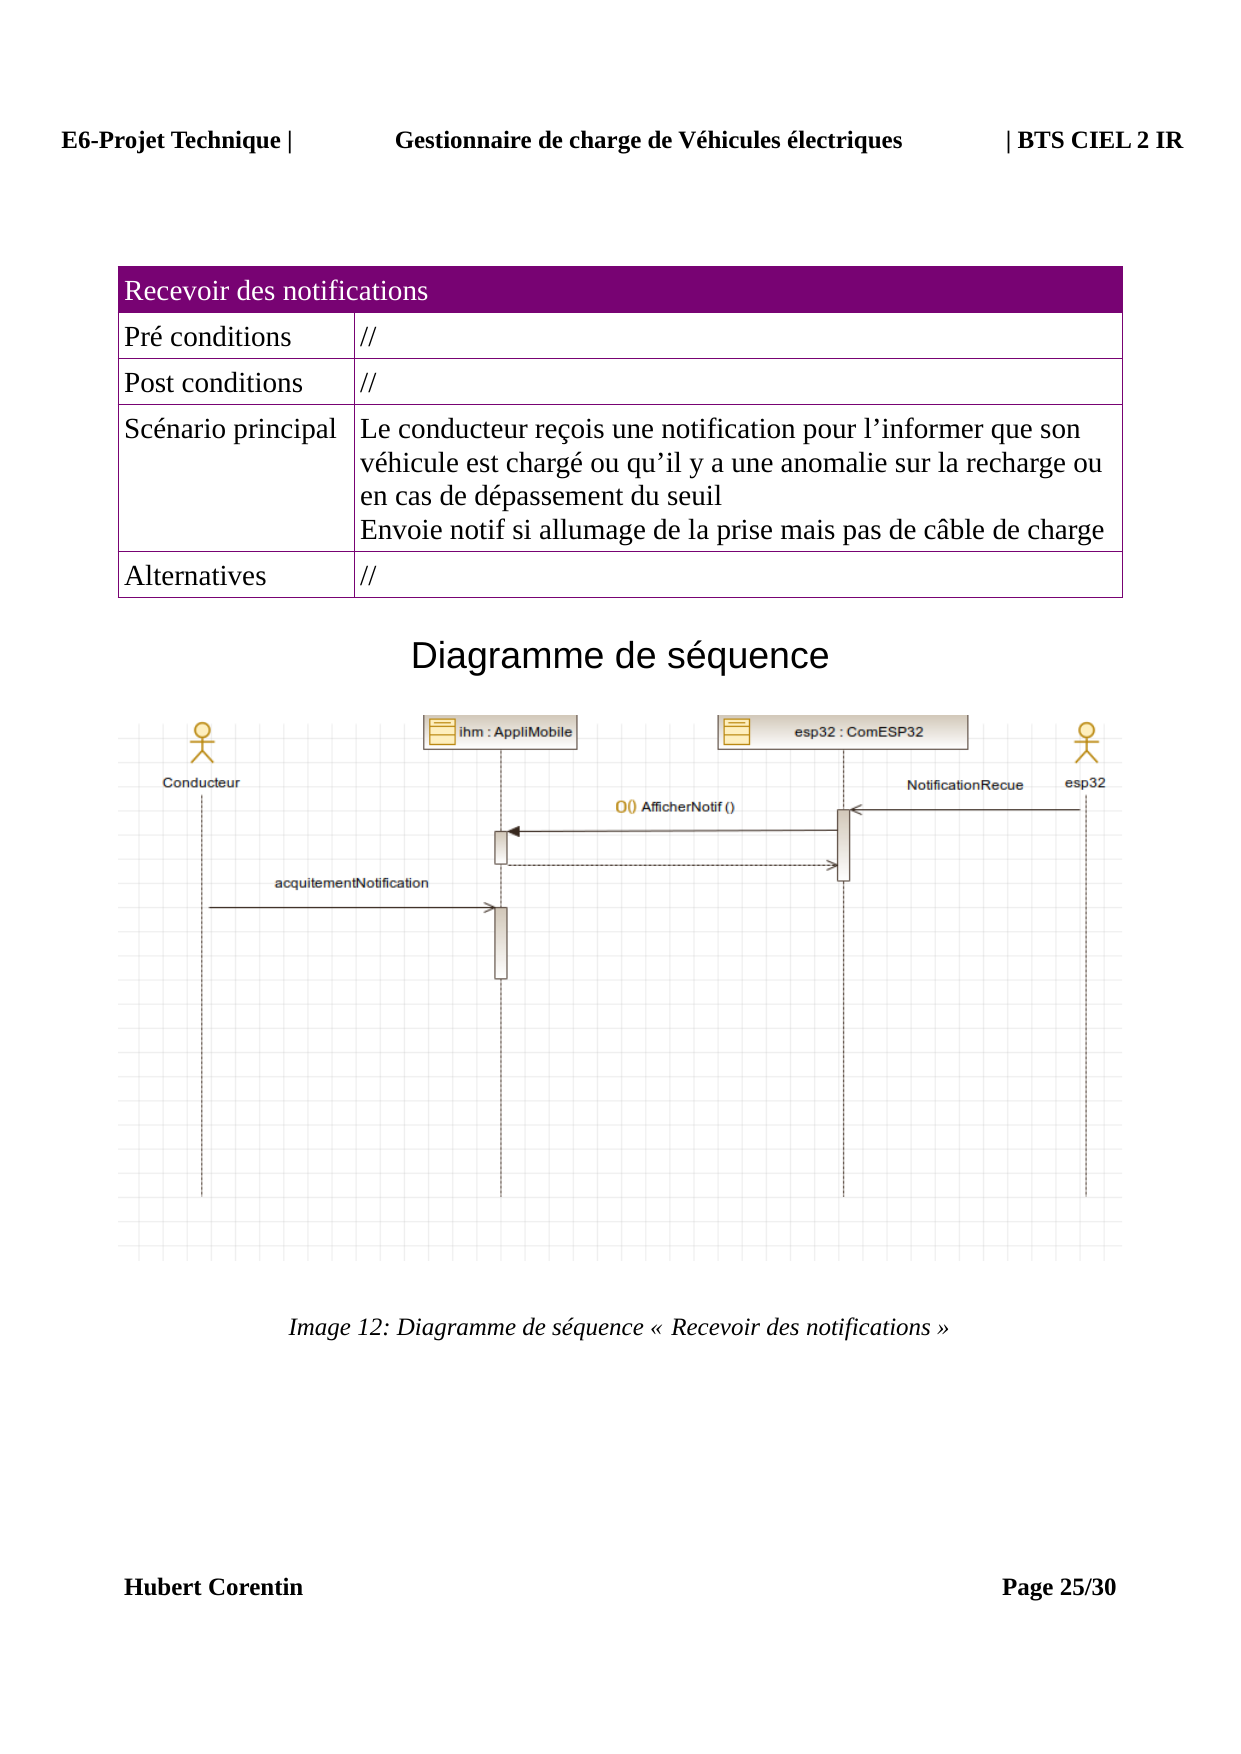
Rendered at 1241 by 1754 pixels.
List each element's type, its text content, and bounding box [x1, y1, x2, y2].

text Image 12: Diagramme de séquence « Recevoir des notifications » [118, 1312, 1122, 1341]
table_cell // [355, 313, 1122, 358]
table_header Recevoir des notifications [119, 267, 1122, 312]
picture [118, 715, 1123, 1261]
subtitle Diagramme de séquence [118, 633, 1122, 676]
table_cell Alternatives [119, 552, 354, 597]
table_cell Post conditions [119, 359, 354, 404]
table_cell Scénario principal [119, 405, 354, 551]
table_cell Le conducteur reçois une notification pour l’informer que son véhicule est chargé ou qu’il y a une anomalie sur la recharge ou en cas de dépassement du seuil Envoie notif si allumage de la prise mais pas de câble de charge [355, 405, 1122, 551]
table_cell // [355, 359, 1122, 404]
table_cell Pré conditions [119, 313, 354, 358]
table_cell // [355, 552, 1122, 597]
